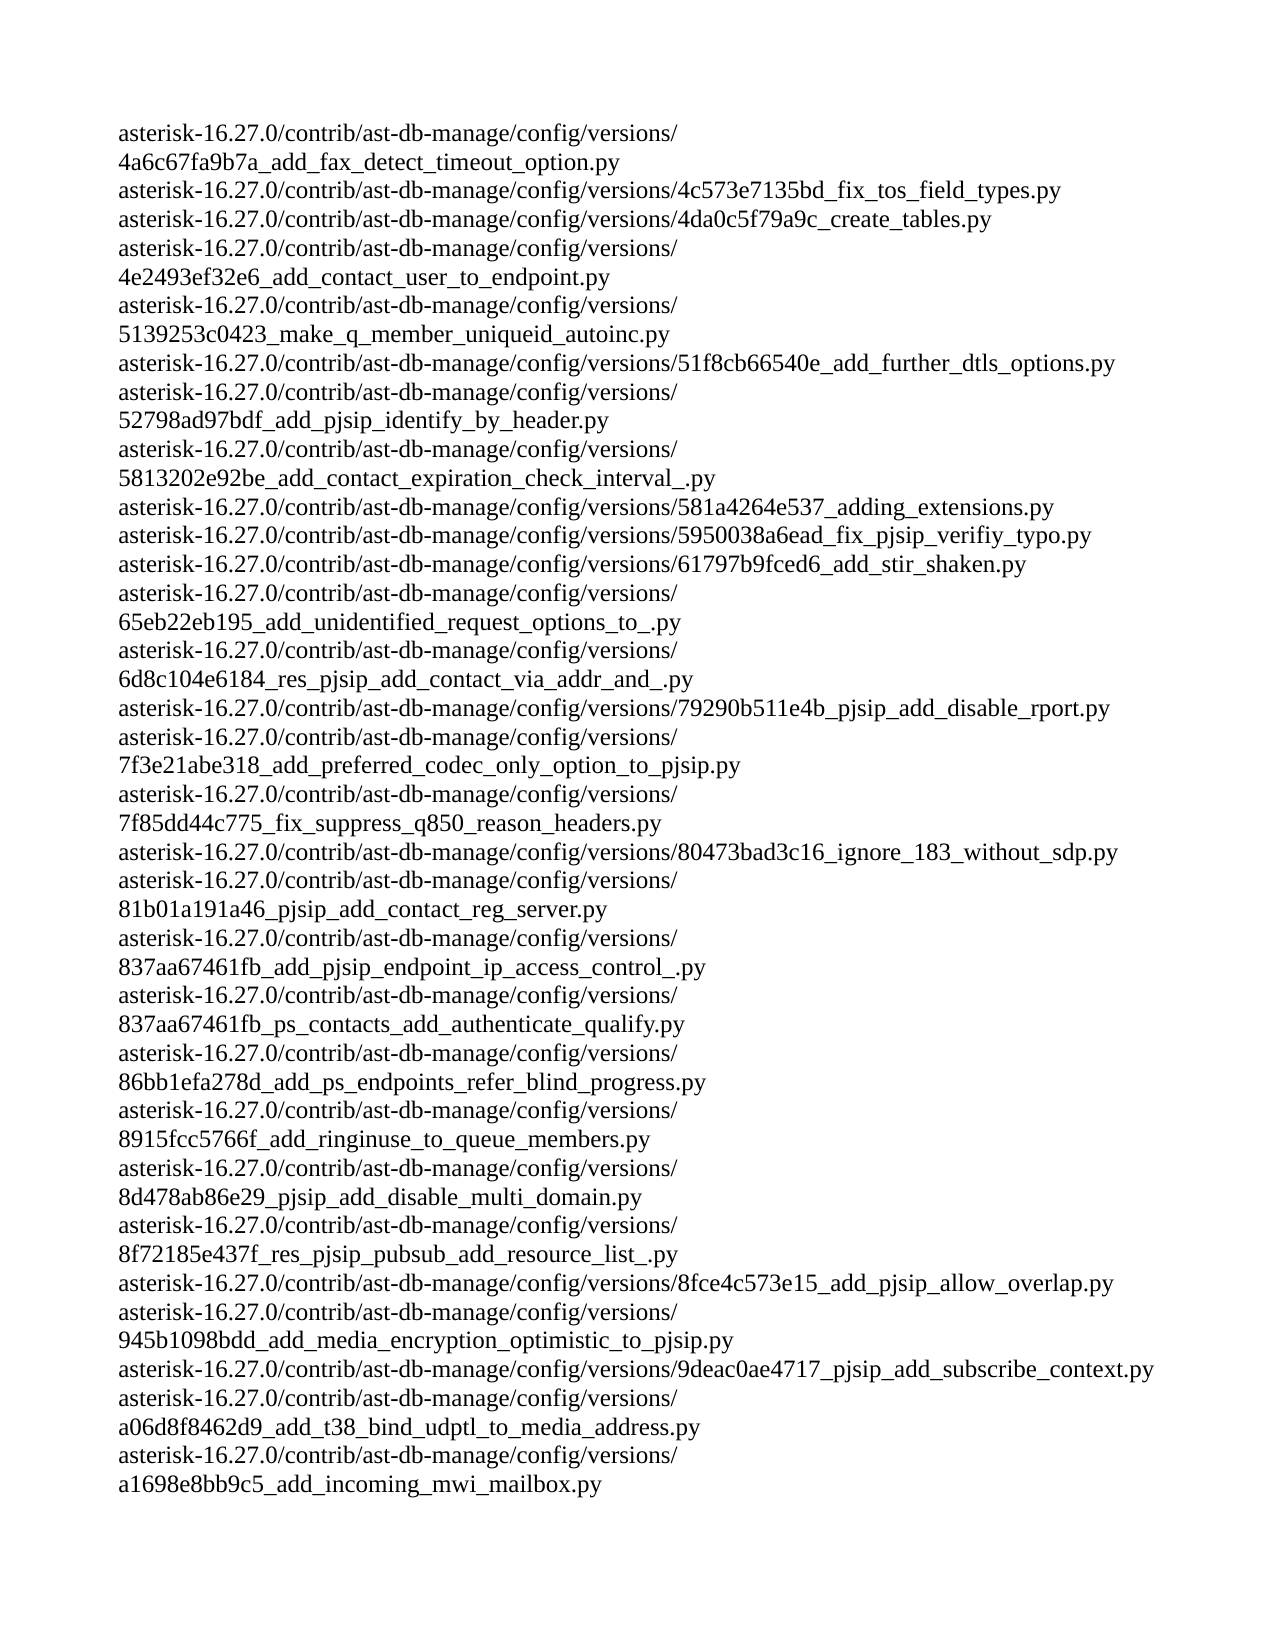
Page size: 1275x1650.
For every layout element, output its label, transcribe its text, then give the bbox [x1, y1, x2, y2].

text asterisk-16.27.0/contrib/ast-db-manage/config/versions/8d478ab86e29_pjsip_add_disable_multi_domain.py [118, 1153, 1157, 1211]
text asterisk-16.27.0/contrib/ast-db-manage/config/versions/7f85dd44c775_fix_suppress_q850_reason_headers.py [118, 779, 1157, 837]
text asterisk-16.27.0/contrib/ast-db-manage/config/versions/5139253c0423_make_q_member_uniqueid_autoinc.py [118, 291, 1157, 348]
text asterisk-16.27.0/contrib/ast-db-manage/config/versions/61797b9fced6_add_stir_shaken.py [118, 549, 1157, 578]
text asterisk-16.27.0/contrib/ast-db-manage/config/versions/4da0c5f79a9c_create_tables.py [118, 204, 1157, 233]
text asterisk-16.27.0/contrib/ast-db-manage/config/versions/9deac0ae4717_pjsip_add_subscribe_context.py [118, 1354, 1157, 1383]
text asterisk-16.27.0/contrib/ast-db-manage/config/versions/8f72185e437f_res_pjsip_pubsub_add_resource_list_.py [118, 1211, 1157, 1268]
text asterisk-16.27.0/contrib/ast-db-manage/config/versions/8fce4c573e15_add_pjsip_allow_overlap.py [118, 1268, 1157, 1297]
text asterisk-16.27.0/contrib/ast-db-manage/config/versions/4e2493ef32e6_add_contact_user_to_endpoint.py [118, 233, 1157, 291]
text asterisk-16.27.0/contrib/ast-db-manage/config/versions/a06d8f8462d9_add_t38_bind_udptl_to_media_address.py [118, 1383, 1157, 1441]
text asterisk-16.27.0/contrib/ast-db-manage/config/versions/8915fcc5766f_add_ringinuse_to_queue_members.py [118, 1096, 1157, 1153]
text asterisk-16.27.0/contrib/ast-db-manage/config/versions/4c573e7135bd_fix_tos_field_types.py [118, 176, 1157, 204]
text asterisk-16.27.0/contrib/ast-db-manage/config/versions/837aa67461fb_add_pjsip_endpoint_ip_access_control_.py [118, 923, 1157, 981]
text asterisk-16.27.0/contrib/ast-db-manage/config/versions/945b1098bdd_add_media_encryption_optimistic_to_pjsip.py [118, 1297, 1157, 1354]
text asterisk-16.27.0/contrib/ast-db-manage/config/versions/80473bad3c16_ignore_183_without_sdp.py [118, 837, 1157, 866]
text asterisk-16.27.0/contrib/ast-db-manage/config/versions/7f3e21abe318_add_preferred_codec_only_option_to_pjsip.py [118, 722, 1157, 779]
text asterisk-16.27.0/contrib/ast-db-manage/config/versions/86bb1efa278d_add_ps_endpoints_refer_blind_progress.py [118, 1038, 1157, 1096]
text asterisk-16.27.0/contrib/ast-db-manage/config/versions/5813202e92be_add_contact_expiration_check_interval_.py [118, 434, 1157, 492]
text asterisk-16.27.0/contrib/ast-db-manage/config/versions/65eb22eb195_add_unidentified_request_options_to_.py [118, 578, 1157, 636]
text asterisk-16.27.0/contrib/ast-db-manage/config/versions/581a4264e537_adding_extensions.py [118, 492, 1157, 521]
text asterisk-16.27.0/contrib/ast-db-manage/config/versions/79290b511e4b_pjsip_add_disable_rport.py [118, 693, 1157, 722]
text asterisk-16.27.0/contrib/ast-db-manage/config/versions/4a6c67fa9b7a_add_fax_detect_timeout_option.py [118, 118, 1157, 176]
text asterisk-16.27.0/contrib/ast-db-manage/config/versions/6d8c104e6184_res_pjsip_add_contact_via_addr_and_.py [118, 636, 1157, 693]
text asterisk-16.27.0/contrib/ast-db-manage/config/versions/5950038a6ead_fix_pjsip_verifiy_typo.py [118, 521, 1157, 549]
text asterisk-16.27.0/contrib/ast-db-manage/config/versions/52798ad97bdf_add_pjsip_identify_by_header.py [118, 377, 1157, 434]
text asterisk-16.27.0/contrib/ast-db-manage/config/versions/837aa67461fb_ps_contacts_add_authenticate_qualify.py [118, 981, 1157, 1038]
text asterisk-16.27.0/contrib/ast-db-manage/config/versions/a1698e8bb9c5_add_incoming_mwi_mailbox.py [118, 1441, 1157, 1498]
text asterisk-16.27.0/contrib/ast-db-manage/config/versions/81b01a191a46_pjsip_add_contact_reg_server.py [118, 866, 1157, 923]
text asterisk-16.27.0/contrib/ast-db-manage/config/versions/51f8cb66540e_add_further_dtls_options.py [118, 348, 1157, 377]
